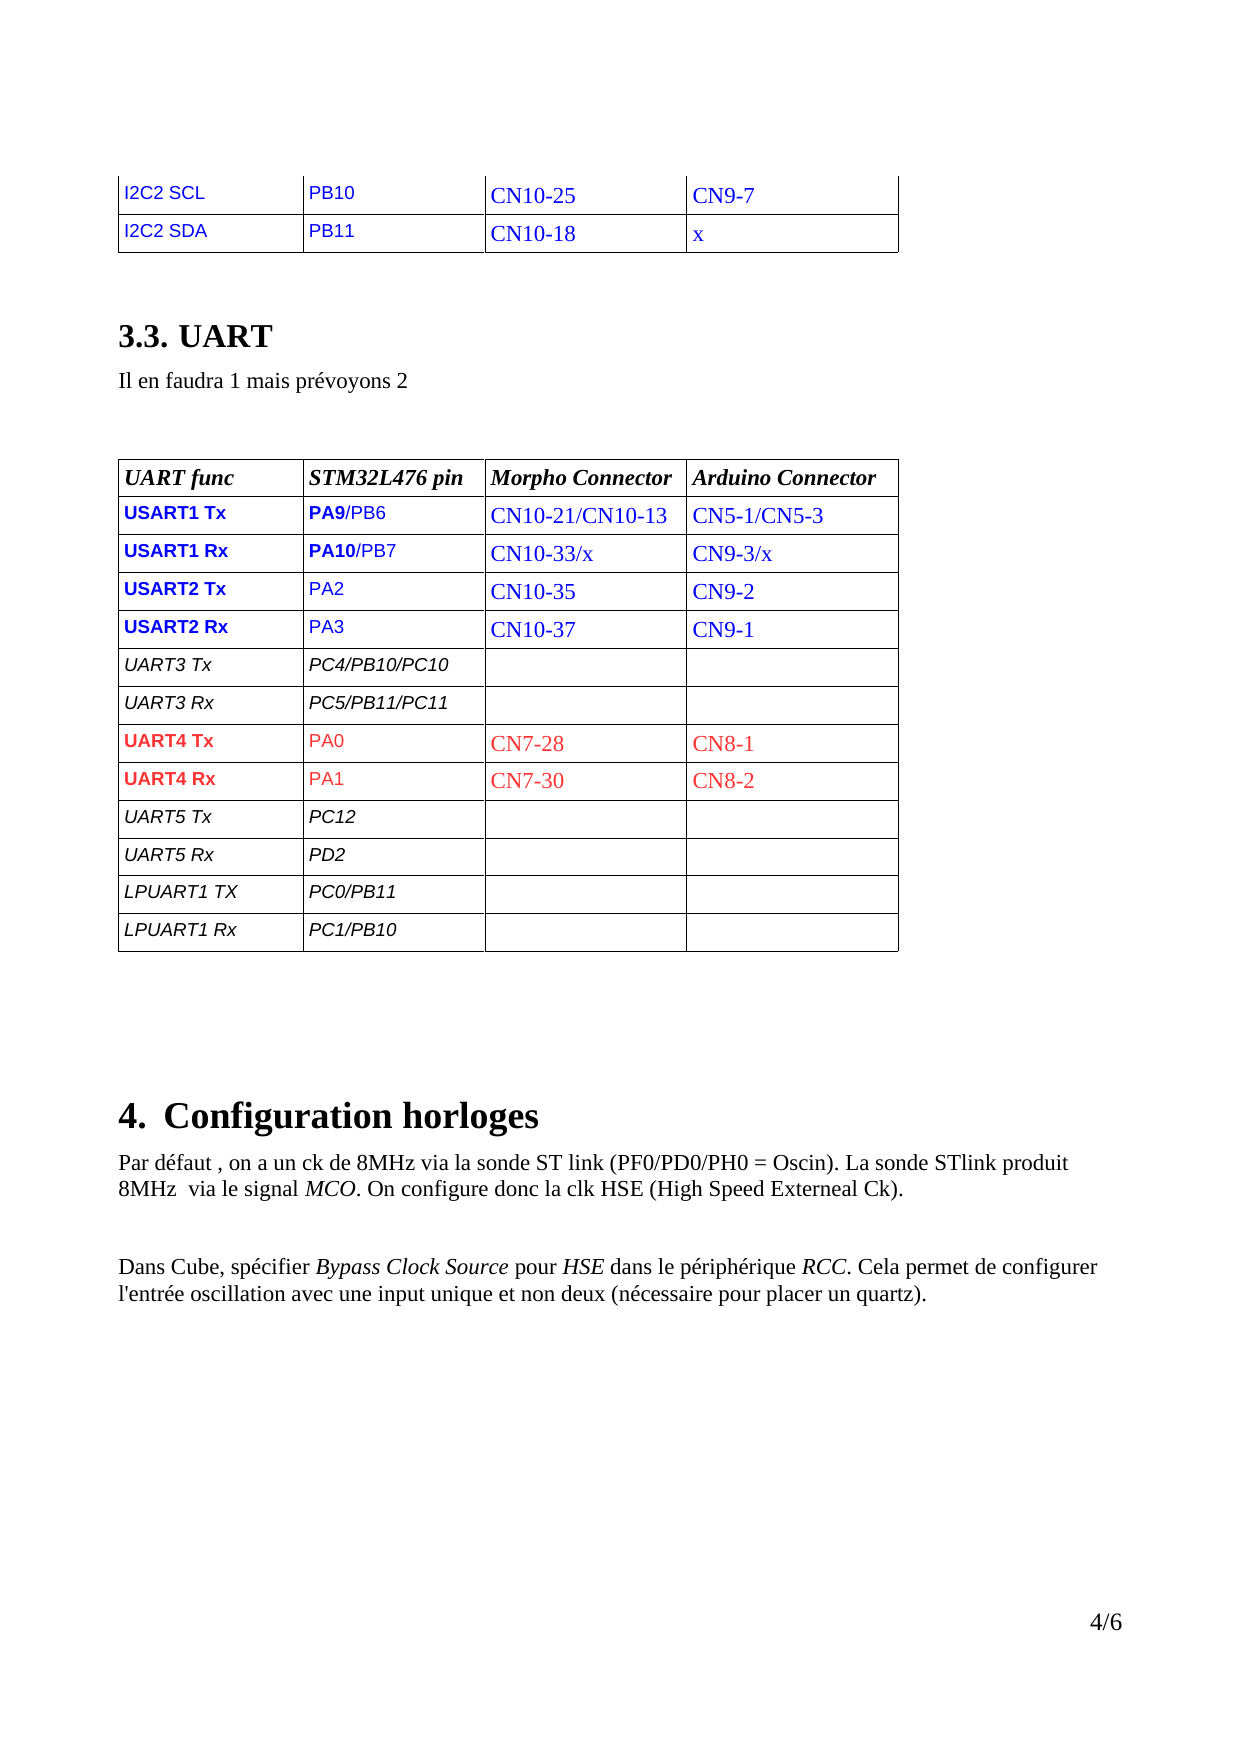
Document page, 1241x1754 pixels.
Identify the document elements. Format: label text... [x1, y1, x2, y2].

table_cell [486, 649, 686, 686]
table_cell USART2 Rx [119, 611, 303, 648]
table_cell CN7-30 [486, 763, 686, 800]
table_cell [687, 687, 898, 724]
table_cell CN10-25 [486, 176, 686, 214]
table_cell CN10-18 [486, 215, 686, 252]
table_cell PC0/PB11 [304, 876, 484, 913]
table_cell CN10-35 [486, 573, 686, 610]
table_cell x [687, 215, 898, 252]
table_cell PD2 [304, 839, 484, 875]
table_cell I2C2 SDA [119, 215, 303, 252]
table_cell PA9/PB6 [304, 497, 484, 534]
table_cell UART3 Tx [119, 649, 303, 686]
table_cell [687, 839, 898, 875]
table_cell CN9-7 [687, 176, 898, 214]
table_cell UART4 Rx [119, 763, 303, 800]
table_cell PA3 [304, 611, 484, 648]
table_cell [687, 801, 898, 838]
table_cell PA1 [304, 763, 484, 800]
table_cell CN9-2 [687, 573, 898, 610]
table_cell PB10 [304, 176, 484, 214]
table_cell USART1 Rx [119, 535, 303, 572]
table_cell CN8-2 [687, 763, 898, 800]
text Dans Cube, spécifier Bypass Clock Source pour HSE dans le périphérique RCC. Cela permet de configurer l'entrée oscillation avec une input unique et non deux (nécessaire pour placer un quartz). [118, 1253, 1122, 1306]
table_cell USART2 Tx [119, 573, 303, 610]
table_cell UART3 Rx [119, 687, 303, 724]
table_cell PA0 [304, 725, 484, 762]
table_cell I2C2 SCL [119, 176, 303, 214]
table_cell [687, 649, 898, 686]
table_cell [486, 801, 686, 838]
table_cell [486, 839, 686, 875]
table_cell [486, 876, 686, 913]
table_cell [486, 914, 686, 951]
table_cell UART5 Rx [119, 839, 303, 875]
table_cell PC12 [304, 801, 484, 838]
table_header Morpho Connector [486, 460, 686, 496]
table_cell [486, 687, 686, 724]
table_cell CN5-1/CN5-3 [687, 497, 898, 534]
table_cell USART1 Tx [119, 497, 303, 534]
table_cell CN10-21/CN10-13 [486, 497, 686, 534]
table_cell PC5/PB11/PC11 [304, 687, 484, 724]
text Par défaut , on a un ck de 8MHz via la sonde ST link (PF0/PD0/PH0 = Oscin). La sonde STlink produit 8MHz via le signal MCO. On configure donc la clk HSE (High Speed Externeal Ck). [118, 1149, 1122, 1202]
table_cell CN9-1 [687, 611, 898, 648]
table_cell PA2 [304, 573, 484, 610]
table_cell CN9-3/x [687, 535, 898, 572]
table_cell PA10/PB7 [304, 535, 484, 572]
table_cell [687, 914, 898, 951]
table_cell CN10-37 [486, 611, 686, 648]
table_cell PC1/PB10 [304, 914, 484, 951]
table_cell UART5 Tx [119, 801, 303, 838]
table_header STM32L476 pin [304, 460, 484, 496]
table_cell PB11 [304, 215, 484, 252]
subtitle Configuration horloges [118, 1093, 1122, 1137]
table_header Arduino Connector [687, 460, 898, 496]
table_cell LPUART1 TX [119, 876, 303, 913]
table_cell UART4 Tx [119, 725, 303, 762]
table_cell LPUART1 Rx [119, 914, 303, 951]
table_cell [687, 876, 898, 913]
text Il en faudra 1 mais prévoyons 2 [118, 367, 1122, 393]
subtitle UART [118, 316, 1122, 354]
table_cell CN7-28 [486, 725, 686, 762]
table_cell CN8-1 [687, 725, 898, 762]
table_header UART func [119, 460, 303, 496]
table_cell CN10-33/x [486, 535, 686, 572]
table_cell PC4/PB10/PC10 [304, 649, 484, 686]
